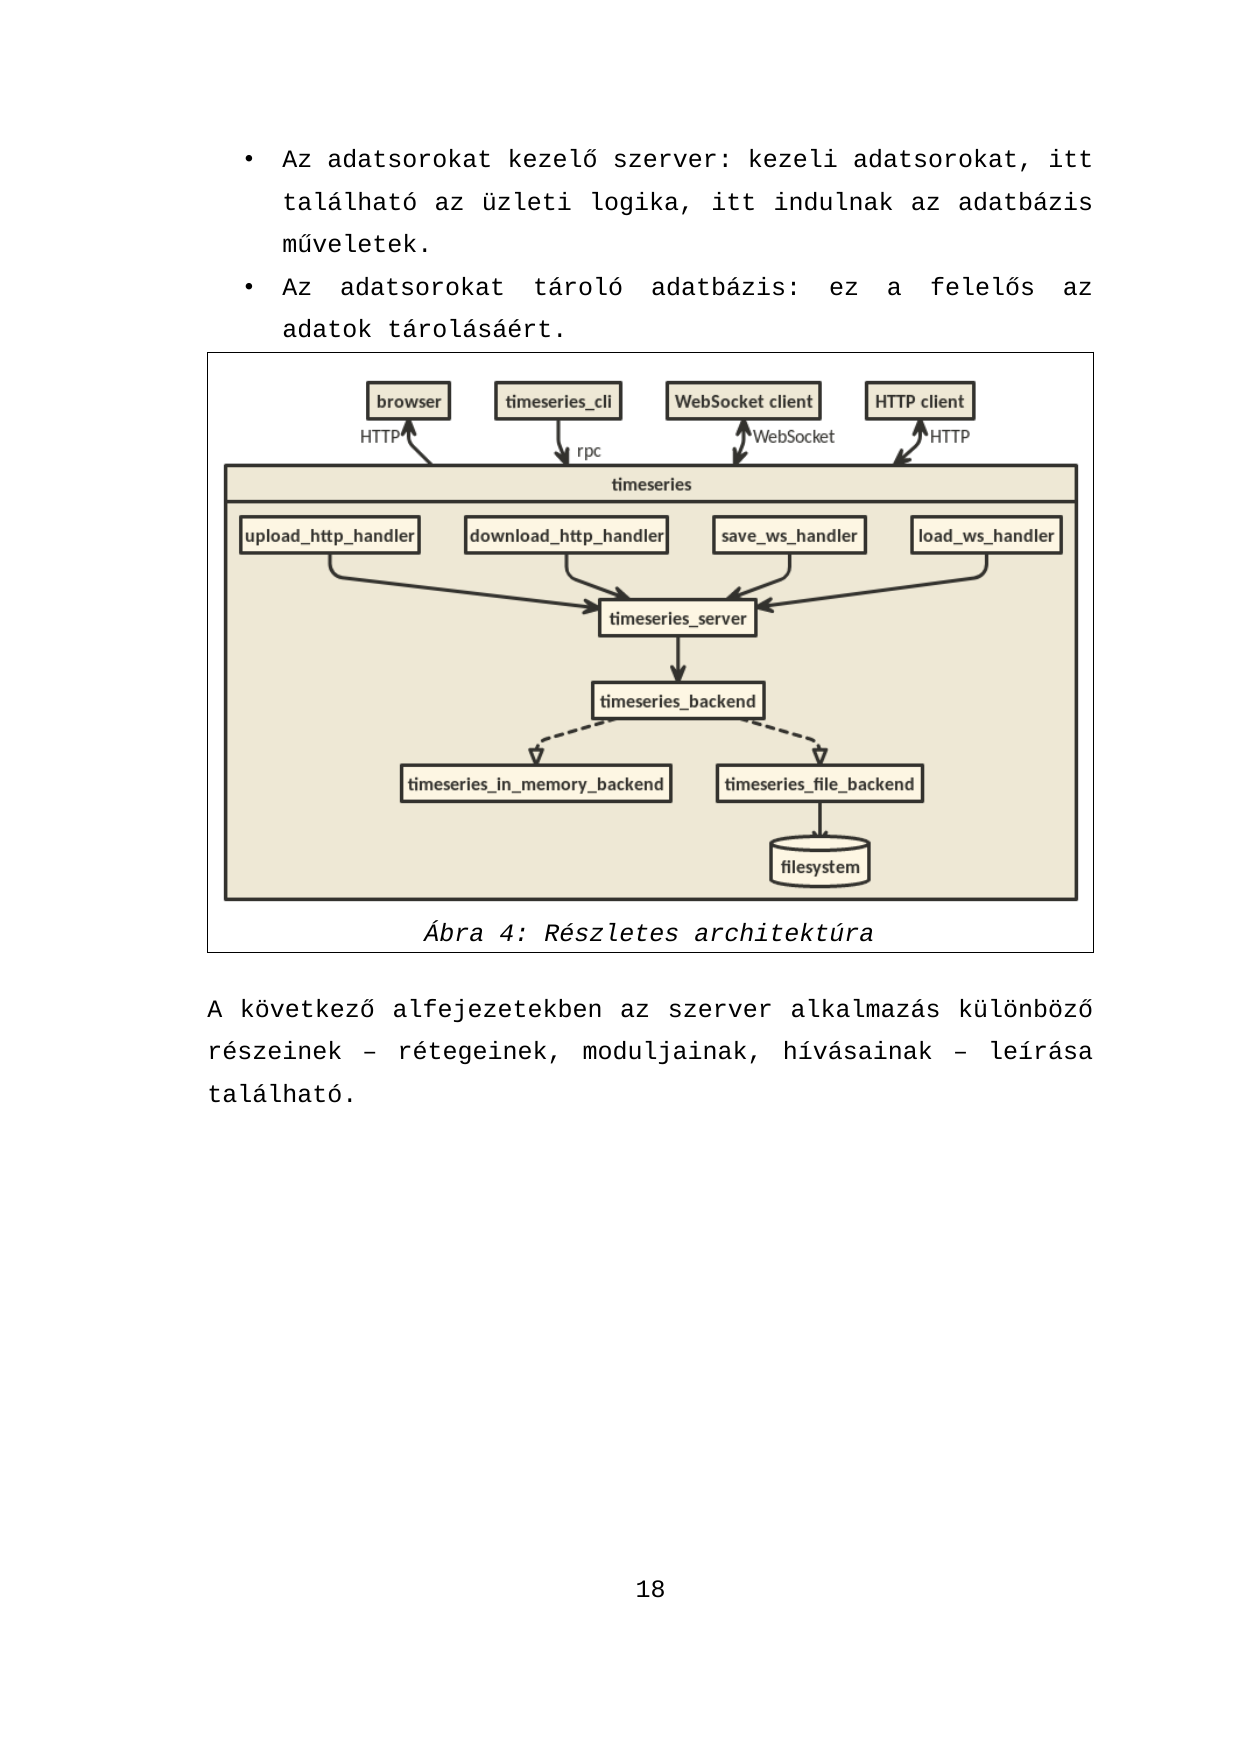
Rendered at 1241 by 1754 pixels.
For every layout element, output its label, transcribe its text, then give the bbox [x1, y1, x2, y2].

list Az adatsorokat kezelő szerver: kezeli adatsorokat, itt található az üzleti logika, itt indulnak az adatbázis műveletek. [244, 147, 1093, 260]
text Ábra 4: Részletes architektúra [210, 914, 1090, 949]
text A következő alfejezetekben az szerver alkalmazás különböző részeinek – rétegeinek, moduljainak, hívásainak – leírása található. [207, 953, 1093, 1110]
picture [210, 367, 1091, 914]
text [208, 353, 1093, 952]
list Az adatsorokat tároló adatbázis: ez a felelős az adatok tárolásáért. [244, 274, 1093, 345]
